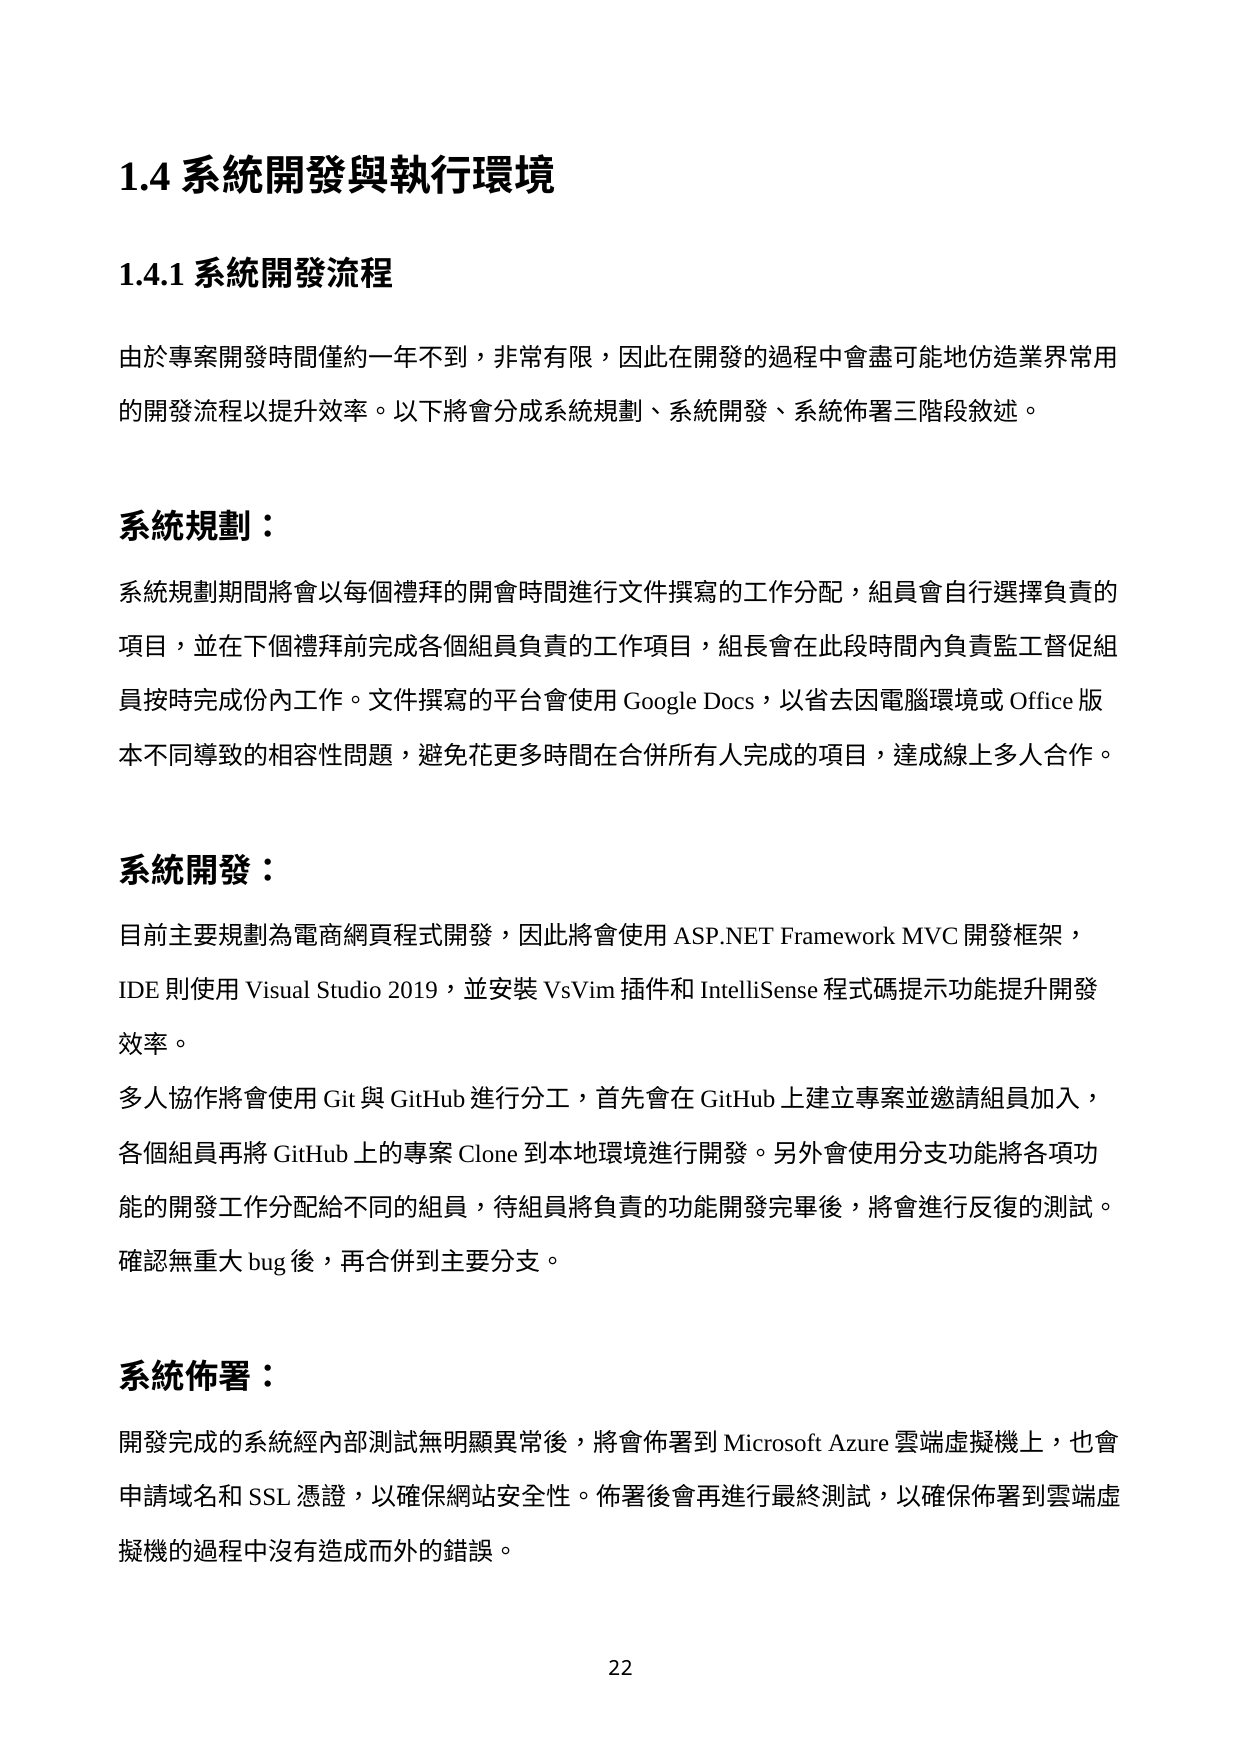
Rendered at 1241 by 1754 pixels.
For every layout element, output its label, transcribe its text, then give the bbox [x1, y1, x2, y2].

text 由於專案開發時間僅約一年不到，非常有限，因此在開發的過程中會盡可能地仿造業界常用的開發流程以提升效率。以下將會分成系統規劃、系統開發、系統佈署三階段敘述。 [118, 337, 1122, 428]
text 系統開發： [118, 843, 1122, 892]
subtitle 1.4 系統開發與執行環境 [118, 142, 1122, 202]
text 多人協作將會使用Git與GitHub進行分工，首先會在GitHub上建立專案並邀請組員加入，各個組員再將GitHub上的專案Clone到本地環境進行開發。另外會使用分支功能將各項功能的開發工作分配給不同的組員，待組員將負責的功能開發完畢後，將會進行反復的測試。確認無重大bug後，再合併到主要分支。 [118, 1079, 1122, 1278]
text 系統規劃： [118, 500, 1122, 548]
text 開發完成的系統經內部測試無明顯異常後，將會佈署到Microsoft Azure雲端虛擬機上，也會申請域名和SSL憑證，以確保網站安全性。佈署後會再進行最終測試，以確保佈署到雲端虛擬機的過程中沒有造成而外的錯誤。 [118, 1422, 1122, 1567]
text 系統規劃期間將會以每個禮拜的開會時間進行文件撰寫的工作分配，組員會自行選擇負責的項目，並在下個禮拜前完成各個組員負責的工作項目，組長會在此段時間內負責監工督促組員按時完成份內工作。文件撰寫的平台會使用Google Docs，以省去因電腦環境或Office版本不同導致的相容性問題，避免花更多時間在合併所有人完成的項目，達成線上多人合作。 [118, 572, 1122, 771]
subtitle 1.4.1 系統開發流程 [118, 246, 1122, 295]
text 系統佈署： [118, 1350, 1122, 1398]
text 目前主要規劃為電商網頁程式開發，因此將會使用ASP.NET Framework MVC開發框架，IDE則使用Visual Studio 2019，並安裝VsVim插件和IntelliSense程式碼提示功能提升開發效率。 [118, 916, 1122, 1061]
